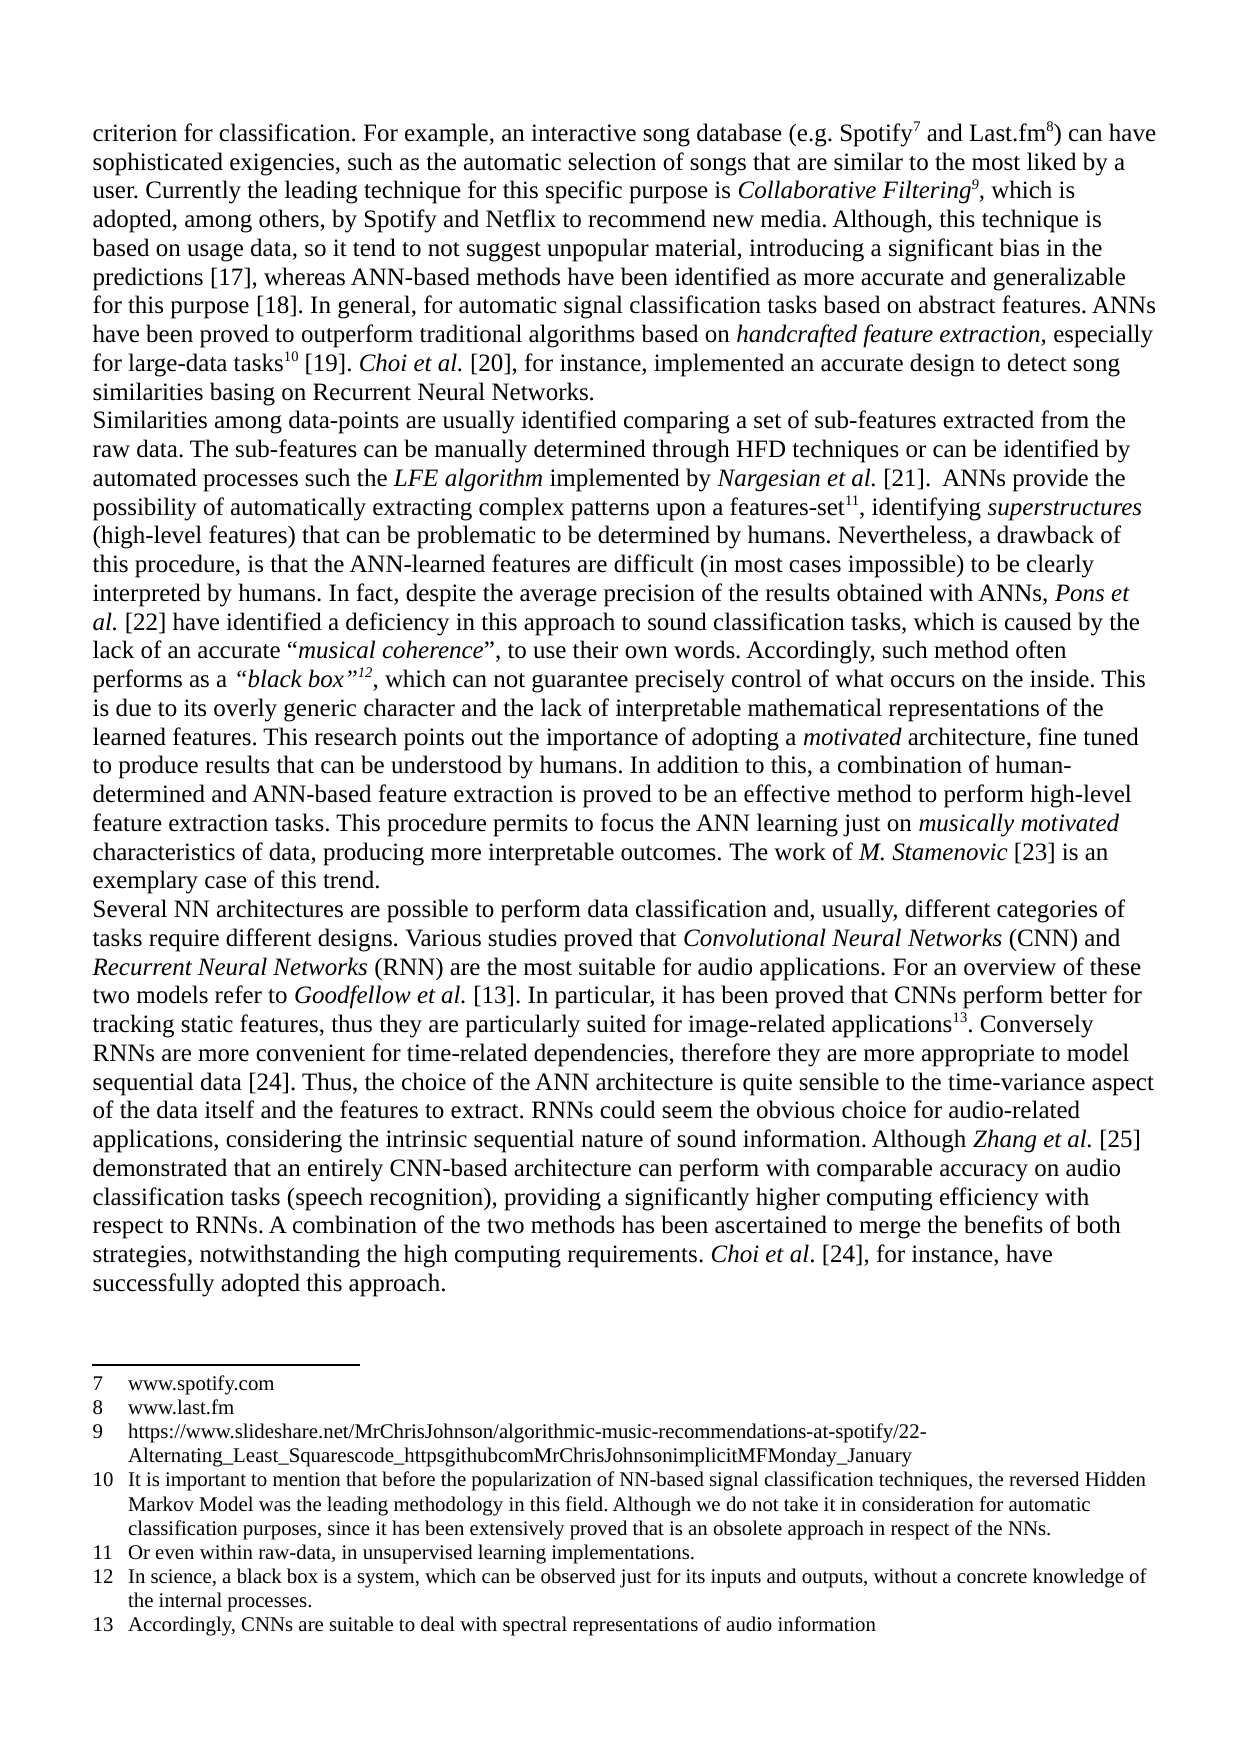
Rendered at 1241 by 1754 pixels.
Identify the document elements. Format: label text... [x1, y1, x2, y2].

text It is important to mention that before the popularization of NN-based signal classification techniques, the reversed Hidden Markov Model was the leading methodology in this field. Although we do not take it in consideration for automatic classification purposes, since it has been extensively proved that is an obsolete approach in respect of the NNs. [92, 1467, 1160, 1539]
text Or even within raw-data, in unsupervised learning implementations. [92, 1539, 1160, 1564]
text Several NN architectures are possible to perform data classification and, usually, different categories of tasks require different designs. Various studies proved that Convolutional Neural Networks (CNN) and Recurrent Neural Networks (RNN) are the most suitable for audio applications. For an overview of these two models refer to Goodfellow et al. [13]. In particular, it has been proved that CNNs perform better for tracking static features, thus they are particularly suited for image-related applications. Conversely RNNs are more convenient for time-related dependencies, therefore they are more appropriate to model sequential data [24]. Thus, the choice of the ANN architecture is quite sensible to the time-variance aspect of the data itself and the features to extract. RNNs could seem the obvious choice for audio-related applications, considering the intrinsic sequential nature of sound information. Although Zhang et al. [25] demonstrated that an entirely CNN-based architecture can perform with comparable accuracy on audio classification tasks (speech recognition), providing a significantly higher computing efficiency with respect to RNNs. A combination of the two methods has been ascertained to merge the benefits of both strategies, notwithstanding the high computing requirements. Choi et al. [24], for instance, have successfully adopted this approach. [92, 894, 1160, 1297]
text Similarities among data-points are usually identified comparing a set of sub-features extracted from the raw data. The sub-features can be manually determined through HFD techniques or can be identified by automated processes such the LFE algorithm implemented by Nargesian et al. [21]. ANNs provide the possibility of automatically extracting complex patterns upon a features-set, identifying superstructures (high-level features) that can be problematic to be determined by humans. Nevertheless, a drawback of this procedure, is that the ANN-learned features are difficult (in most cases impossible) to be clearly interpreted by humans. In fact, despite the average precision of the results obtained with ANNs, Pons et al. [22] have identified a deficiency in this approach to sound classification tasks, which is caused by the lack of an accurate “musical coherence”, to use their own words. Accordingly, such method often performs as a “black box”, which can not guarantee precisely control of what occurs on the inside. This is due to its overly generic character and the lack of interpretable mathematical representations of the learned features. This research points out the importance of adopting a motivated architecture, fine tuned to produce results that can be understood by humans. In addition to this, a combination of human-determined and ANN-based feature extraction is proved to be an effective method to perform high-level feature extraction tasks. This procedure permits to focus the ANN learning just on musically motivated characteristics of data, producing more interpretable outcomes. The work of M. Stamenovic [23] is an exemplary case of this trend. [92, 406, 1160, 894]
text criterion for classification. For example, an interactive song database (e.g. Spotify and Last.fm) can have sophisticated exigencies, such as the automatic selection of songs that are similar to the most liked by a user. Currently the leading technique for this specific purpose is Collaborative Filtering, which is adopted, among others, by Spotify and Netflix to recommend new media. Although, this technique is based on usage data, so it tend to not suggest unpopular material, introducing a significant bias in the predictions [17], whereas ANN-based methods have been identified as more accurate and generalizable for this purpose [18]. In general, for automatic signal classification tasks based on abstract features. ANNs have been proved to outperform traditional algorithms based on handcrafted feature extraction, especially for large-data tasks [19]. Choi et al. [20], for instance, implemented an accurate design to detect song similarities basing on Recurrent Neural Networks. [92, 118, 1160, 406]
text In science, a black box is a system, which can be observed just for its inputs and outputs, without a concrete knowledge of the internal processes. [92, 1564, 1160, 1612]
text www.last.fm [92, 1395, 1160, 1419]
text www.spotify.com [92, 1371, 1160, 1395]
text https://www.slideshare.net/MrChrisJohnson/algorithmic-music-recommendations-at-spotify/22-Alternating_Least_Squarescode_httpsgithubcomMrChrisJohnsonimplicitMFMonday_January [92, 1419, 1160, 1467]
text Accordingly, CNNs are suitable to deal with spectral representations of audio information [92, 1612, 1160, 1636]
